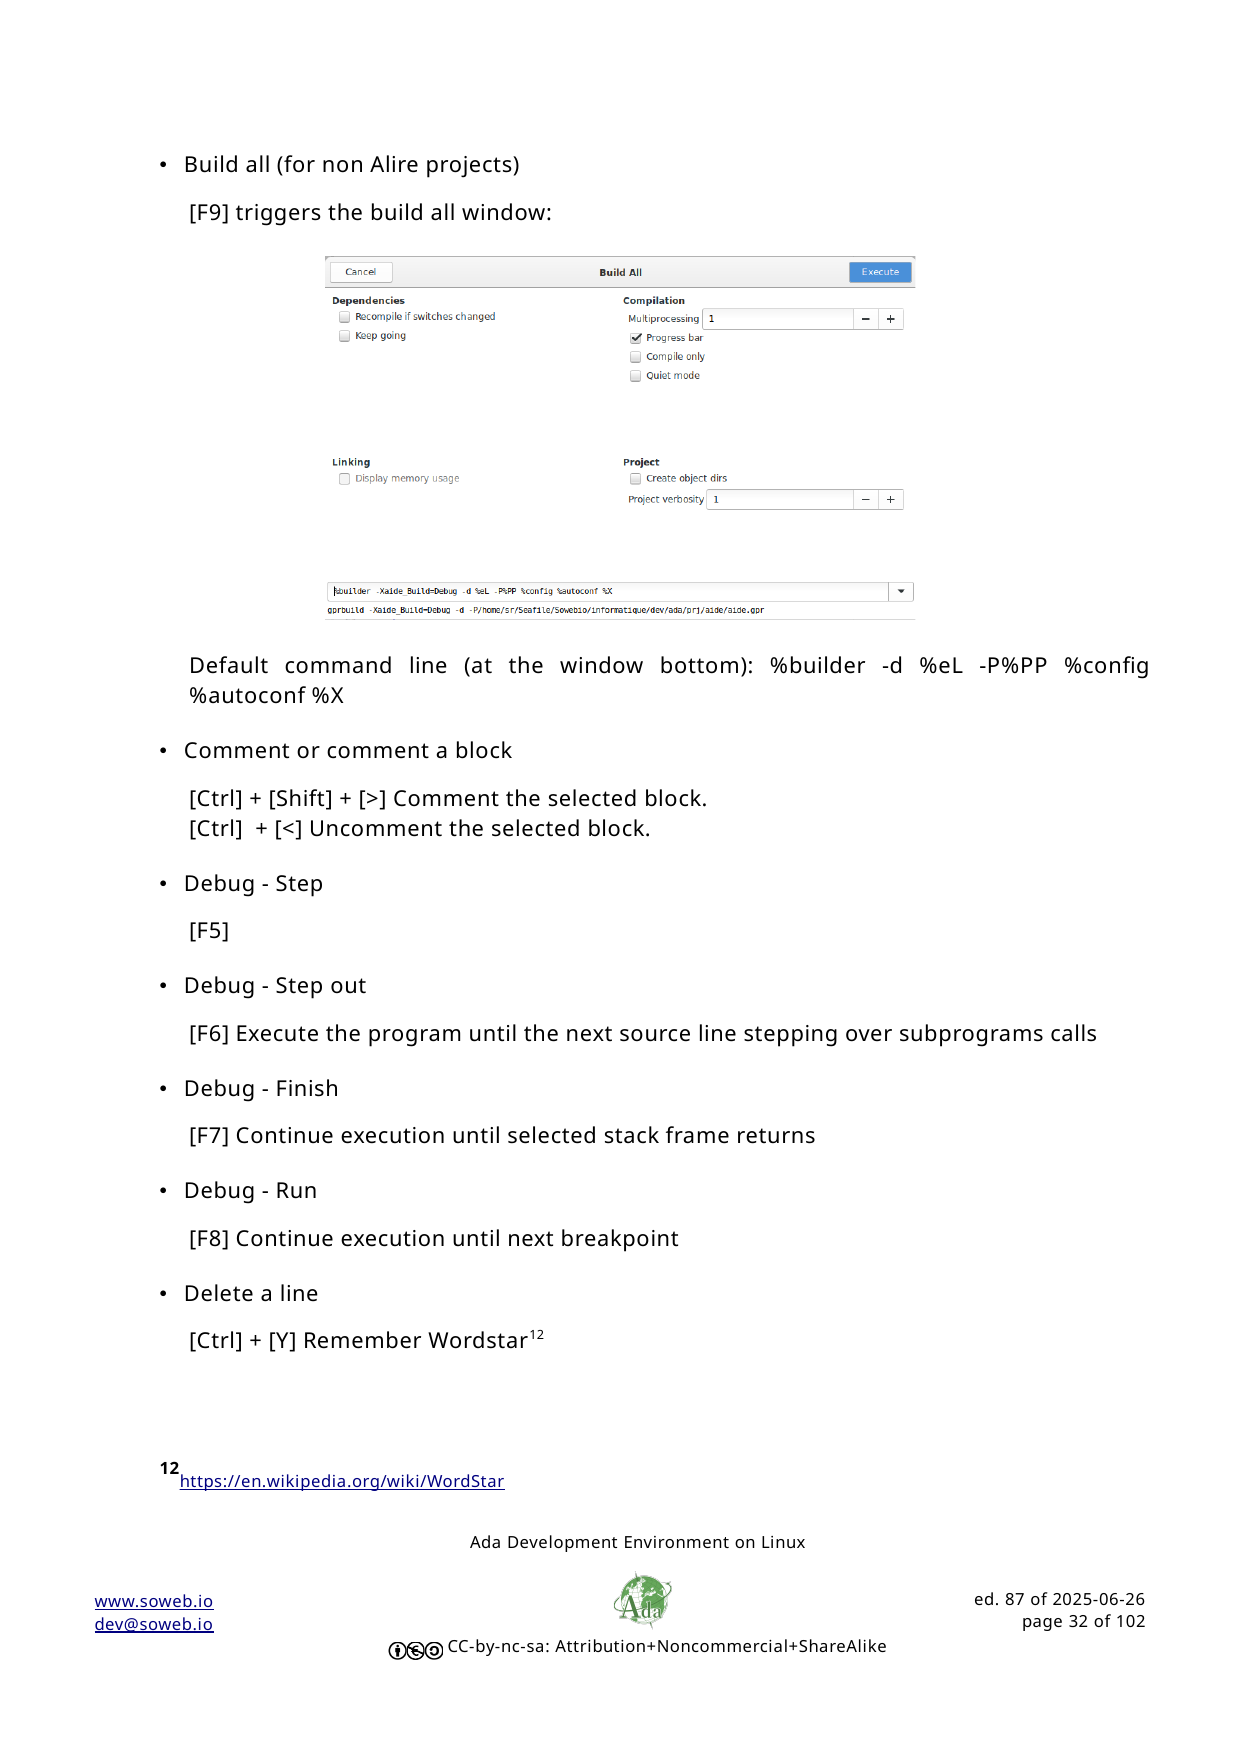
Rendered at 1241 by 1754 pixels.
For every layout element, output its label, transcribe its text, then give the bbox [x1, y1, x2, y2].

text [F9] triggers the build all window: [189, 197, 1152, 227]
text https://en.wikipedia.org/wiki/WordStar [159, 1457, 1152, 1496]
subtitle Comment or comment a block [159, 733, 1152, 765]
subtitle Debug - Run [159, 1174, 1152, 1205]
subtitle Debug - Finish [159, 1071, 1152, 1102]
text [F8] Continue execution until next breakpoint [189, 1223, 1152, 1253]
text [Ctrl] + [Shift] + [>] Comment the selected block. [189, 782, 1152, 812]
picture [613, 1571, 672, 1630]
subtitle Debug - Step out [159, 969, 1152, 1000]
picture [388, 1642, 443, 1660]
text [Ctrl] + [<] Uncomment the selected block. [189, 812, 1152, 842]
text Default command line (at the window bottom): %builder -d %eL -P%PP %config %autoconf %X [189, 650, 1152, 710]
subtitle Delete a line [159, 1276, 1152, 1308]
text [F5] [189, 915, 1152, 945]
subtitle Build all (for non Alire projects) [159, 148, 1152, 179]
picture [325, 256, 916, 620]
text [F6] Execute the program until the next source line stepping over subprograms calls [189, 1018, 1152, 1048]
text [Ctrl] + [Y] Remember Wordstar [189, 1325, 1152, 1355]
text [F7] Continue execution until selected stack frame returns [189, 1120, 1152, 1150]
subtitle Debug - Step [159, 866, 1152, 897]
